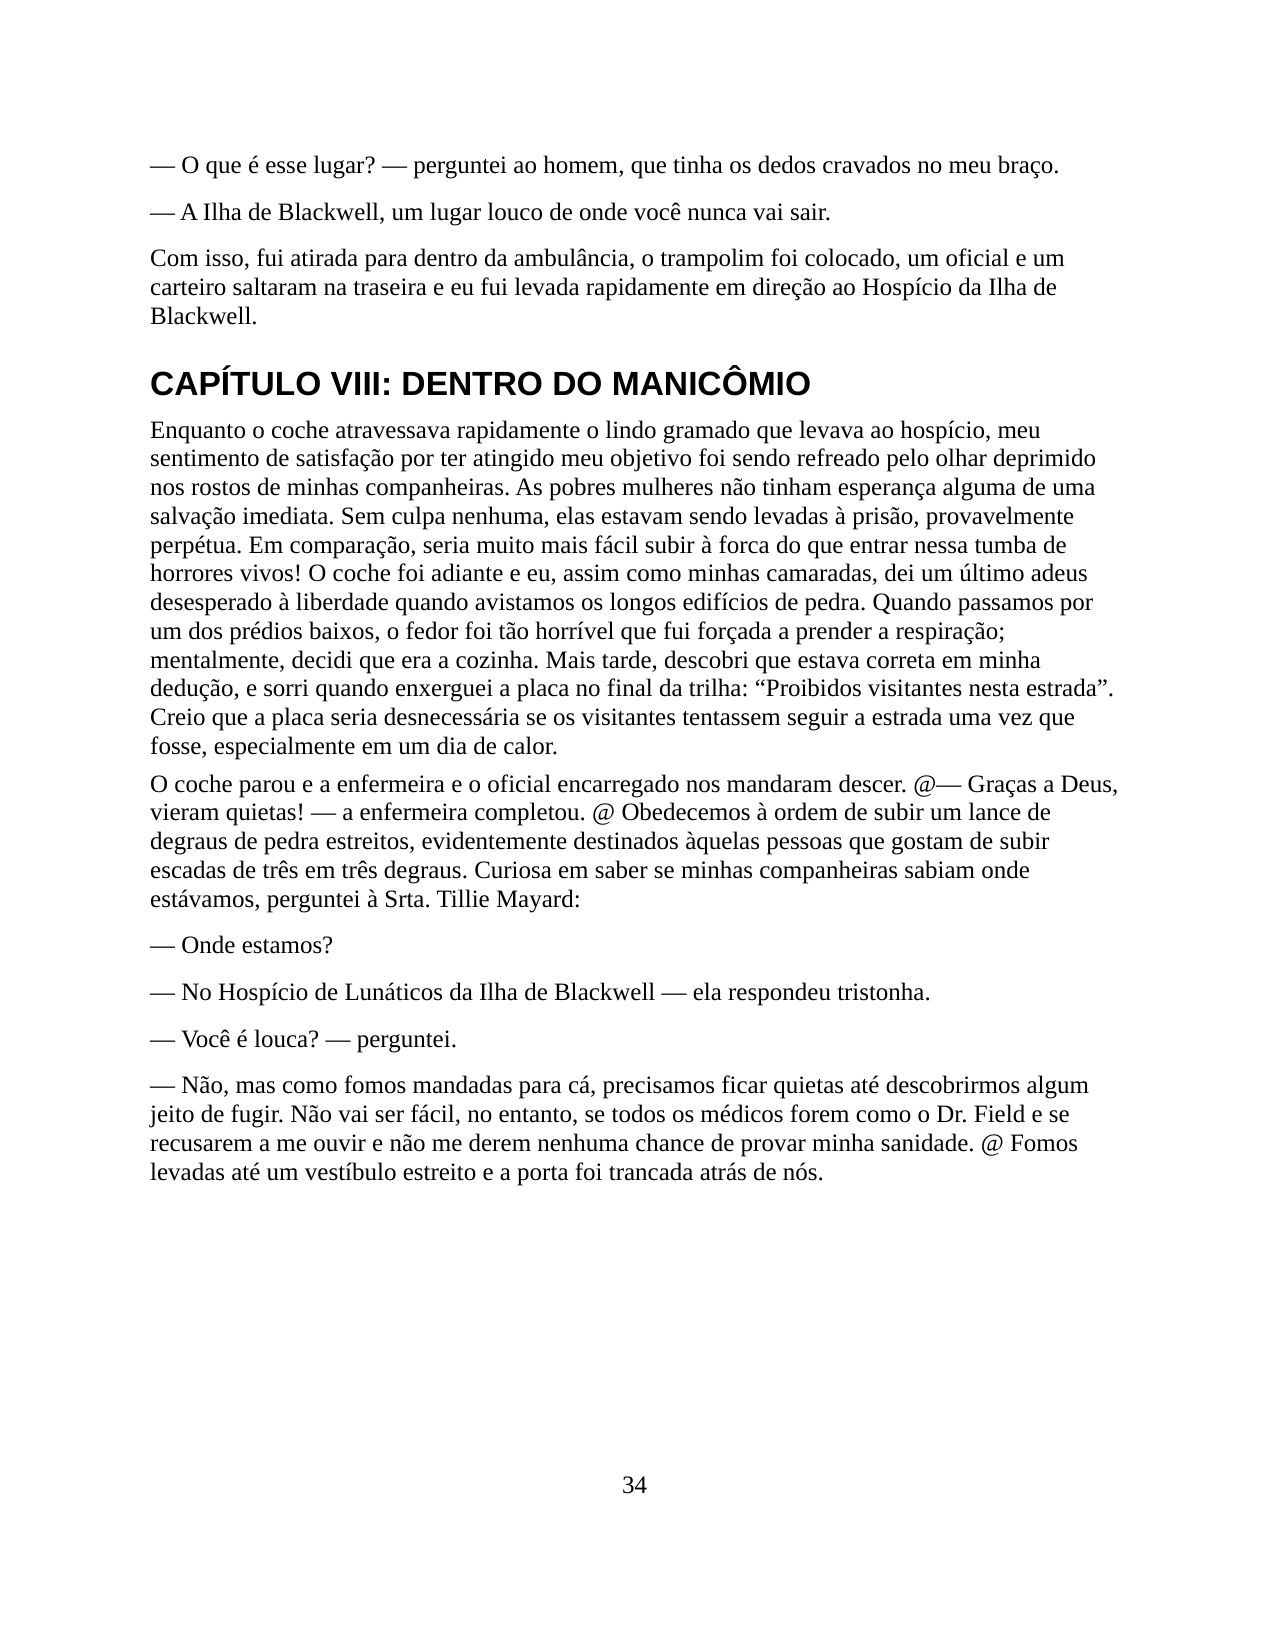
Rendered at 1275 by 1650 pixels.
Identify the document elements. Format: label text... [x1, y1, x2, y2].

text — Não, mas como fomos mandadas para cá, precisamos ficar quietas até descobrirmos algum jeito de fugir. Não vai ser fácil, no entanto, se todos os médicos forem como o Dr. Field e se recusarem a me ouvir e não me derem nenhuma chance de provar minha sanidade. @ Fomos levadas até um vestíbulo estreito e a porta foi trancada atrás de nós. [150, 1070, 1125, 1185]
text — Você é louca? — perguntei. [150, 1024, 1125, 1052]
text Enquanto o coche atravessava rapidamente o lindo gramado que levava ao hospício, meu sentimento de satisfação por ter atingido meu objetivo foi sendo refreado pelo olhar deprimido nos rostos de minhas companheiras. As pobres mulheres não tinham esperança alguma de uma salvação imediata. Sem culpa nenhuma, elas estavam sendo levadas à prisão, provavelmente perpétua. Em comparação, seria muito mais fácil subir à forca do que entrar nessa tumba de horrores vivos! O coche foi adiante e eu, assim como minhas camaradas, dei um último adeus desesperado à liberdade quando avistamos os longos edifícios de pedra. Quando passamos por um dos prédios baixos, o fedor foi tão horrível que fui forçada a prender a respiração; mentalmente, decidi que era a cozinha. Mais tarde, descobri que estava correta em minha dedução, e sorri quando enxerguei a placa no final da trilha: “Proibidos visitantes nesta estrada”. Creio que a placa seria desnecessária se os visitantes tentassem seguir a estrada uma vez que fosse, especialmente em um dia de calor. [150, 415, 1125, 760]
text Com isso, fui atirada para dentro da ambulância, o trampolim foi colocado, um oficial e um carteiro saltaram na traseira e eu fui levada rapidamente em direção ao Hospício da Ilha de Blackwell. [150, 243, 1125, 329]
text O coche parou e a enfermeira e o oficial encarregado nos mandaram descer. @— Graças a Deus, vieram quietas! — a enfermeira completou. @ Obedecemos à ordem de subir um lance de degraus de pedra estreitos, evidentemente destinados àquelas pessoas que gostam de subir escadas de três em três degraus. Curiosa em saber se minhas companheiras sabiam onde estávamos, perguntei à Srta. Tillie Mayard: [150, 769, 1125, 912]
text — Onde estamos? [150, 930, 1125, 959]
text — No Hospício de Lunáticos da Ilha de Blackwell — ela respondeu tristonha. [150, 977, 1125, 1006]
subtitle CAPÍTULO VIII: DENTRO DO MANICÔMIO [150, 363, 1125, 402]
text — O que é esse lugar? — perguntei ao homem, que tinha os dedos cravados no meu braço. [150, 150, 1125, 179]
text — A Ilha de Blackwell, um lugar louco de onde você nunca vai sair. [150, 197, 1125, 225]
